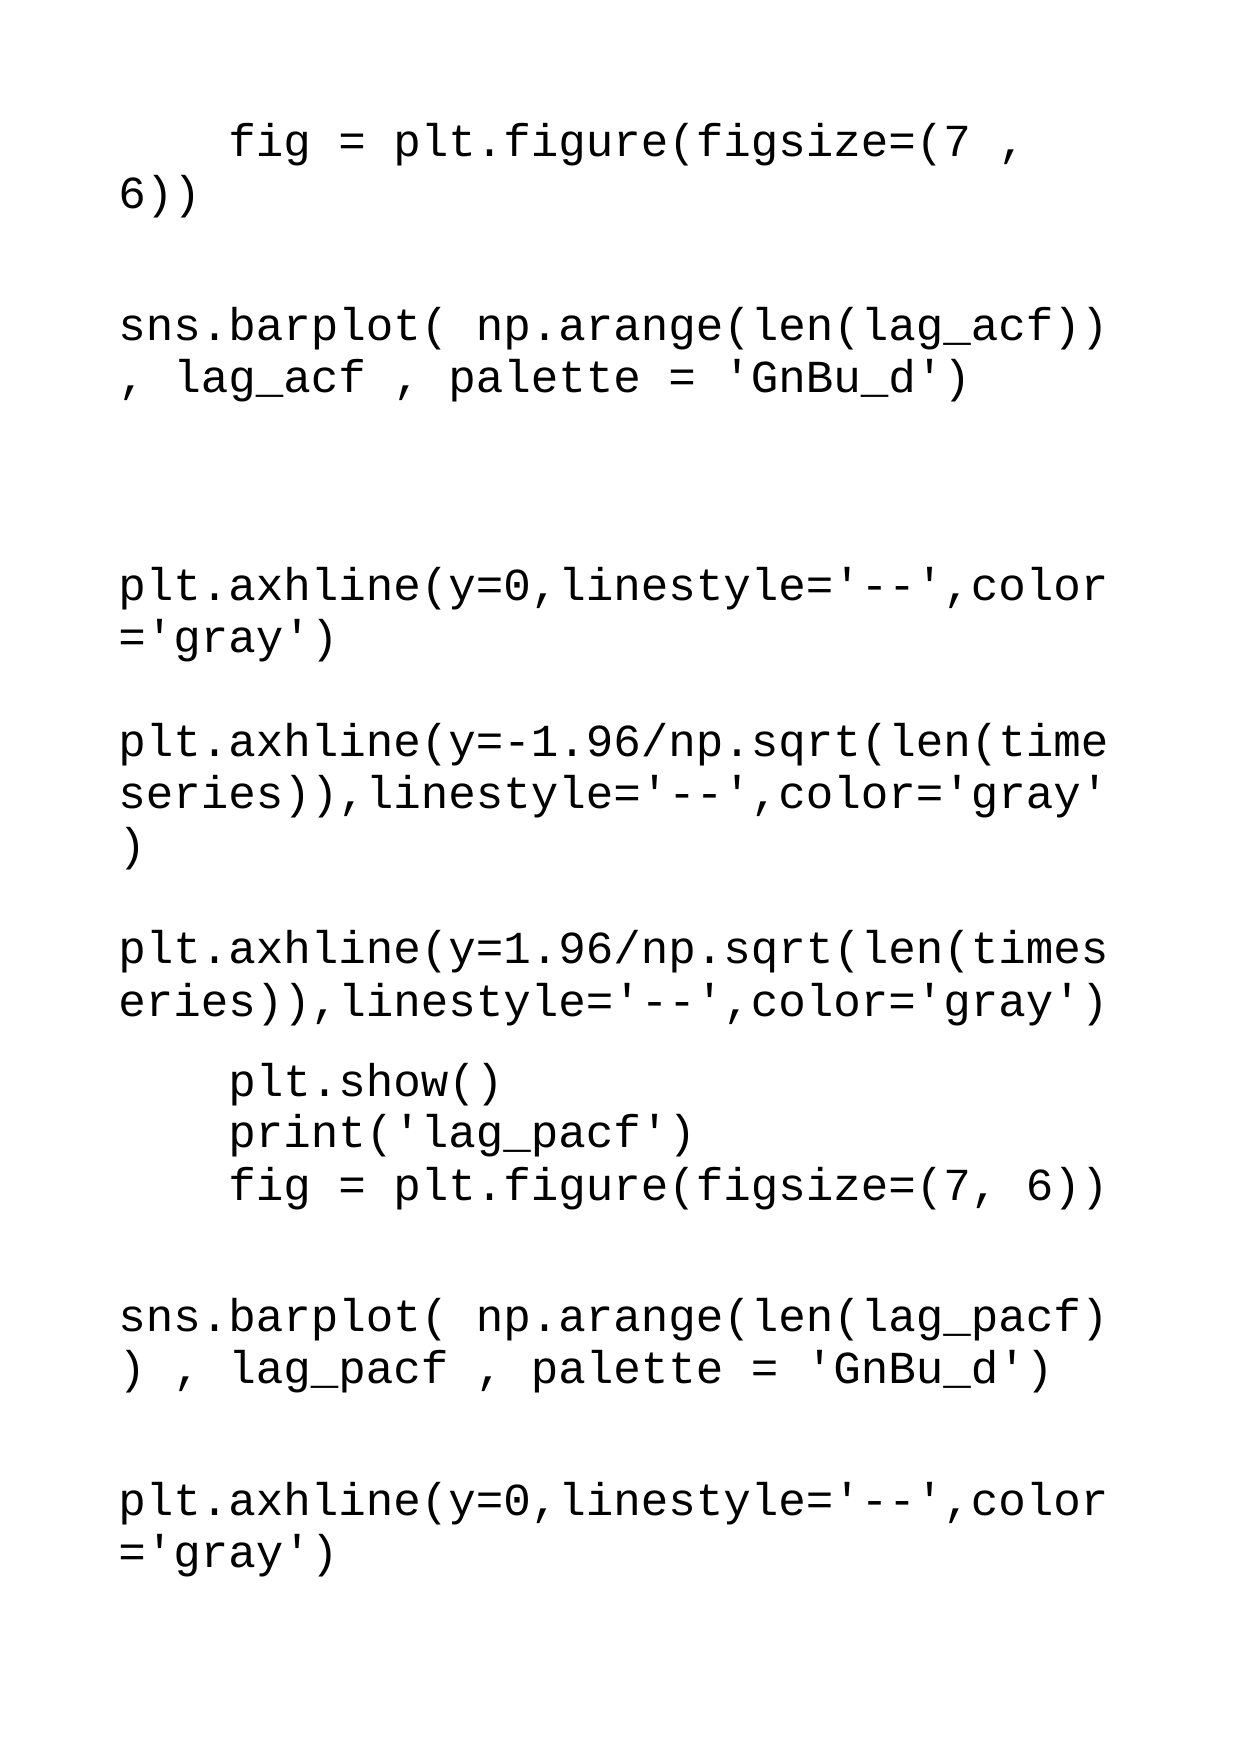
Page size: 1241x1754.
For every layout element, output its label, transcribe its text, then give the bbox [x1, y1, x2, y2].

text sns.barplot( np.arange(len(lag_acf)) , lag_acf , palette = 'GnBu_d') [118, 250, 1122, 406]
text print('lag_pacf') [118, 1110, 1122, 1162]
text plt.axhline(y=-1.96/np.sqrt(len(timeseries)),linestyle='--',color='gray') [118, 666, 1122, 874]
text [118, 1582, 1122, 1634]
text plt.axhline(y=1.96/np.sqrt(len(timeseries)),linestyle='--',color='gray') [118, 874, 1122, 1030]
text fig = plt.figure(figsize=(7 , 6)) [118, 118, 1122, 222]
text sns.barplot( np.arange(len(lag_pacf)) , lag_pacf , palette = 'GnBu_d') [118, 1242, 1122, 1398]
text plt.axhline(y=0,linestyle='--',color='gray') [118, 1426, 1122, 1582]
text plt.axhline(y=0,linestyle='--',color='gray') [118, 510, 1122, 666]
text plt.show() [118, 1058, 1122, 1110]
text fig = plt.figure(figsize=(7, 6)) [118, 1162, 1122, 1214]
